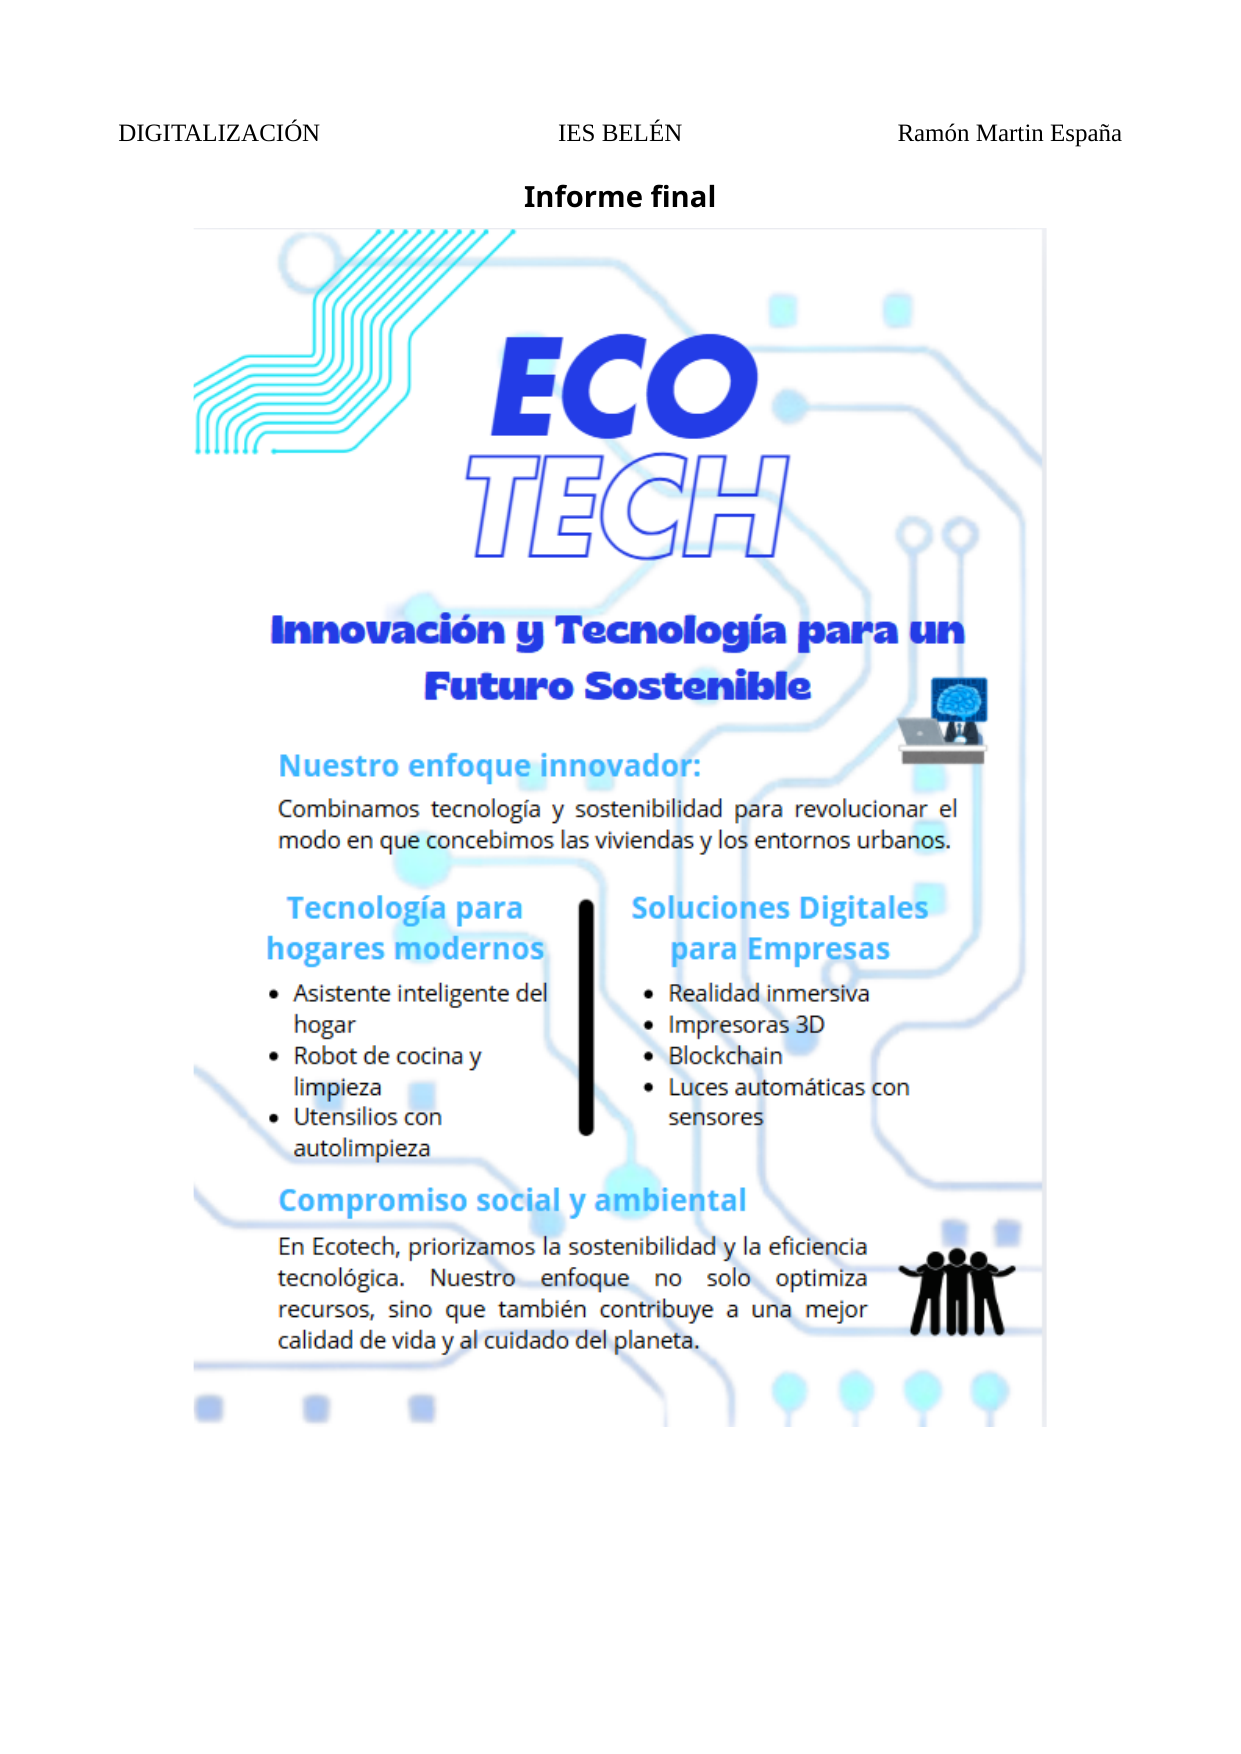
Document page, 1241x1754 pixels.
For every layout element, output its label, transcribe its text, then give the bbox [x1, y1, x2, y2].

picture [193, 228, 1047, 1427]
subtitle Informe final [118, 176, 1122, 216]
